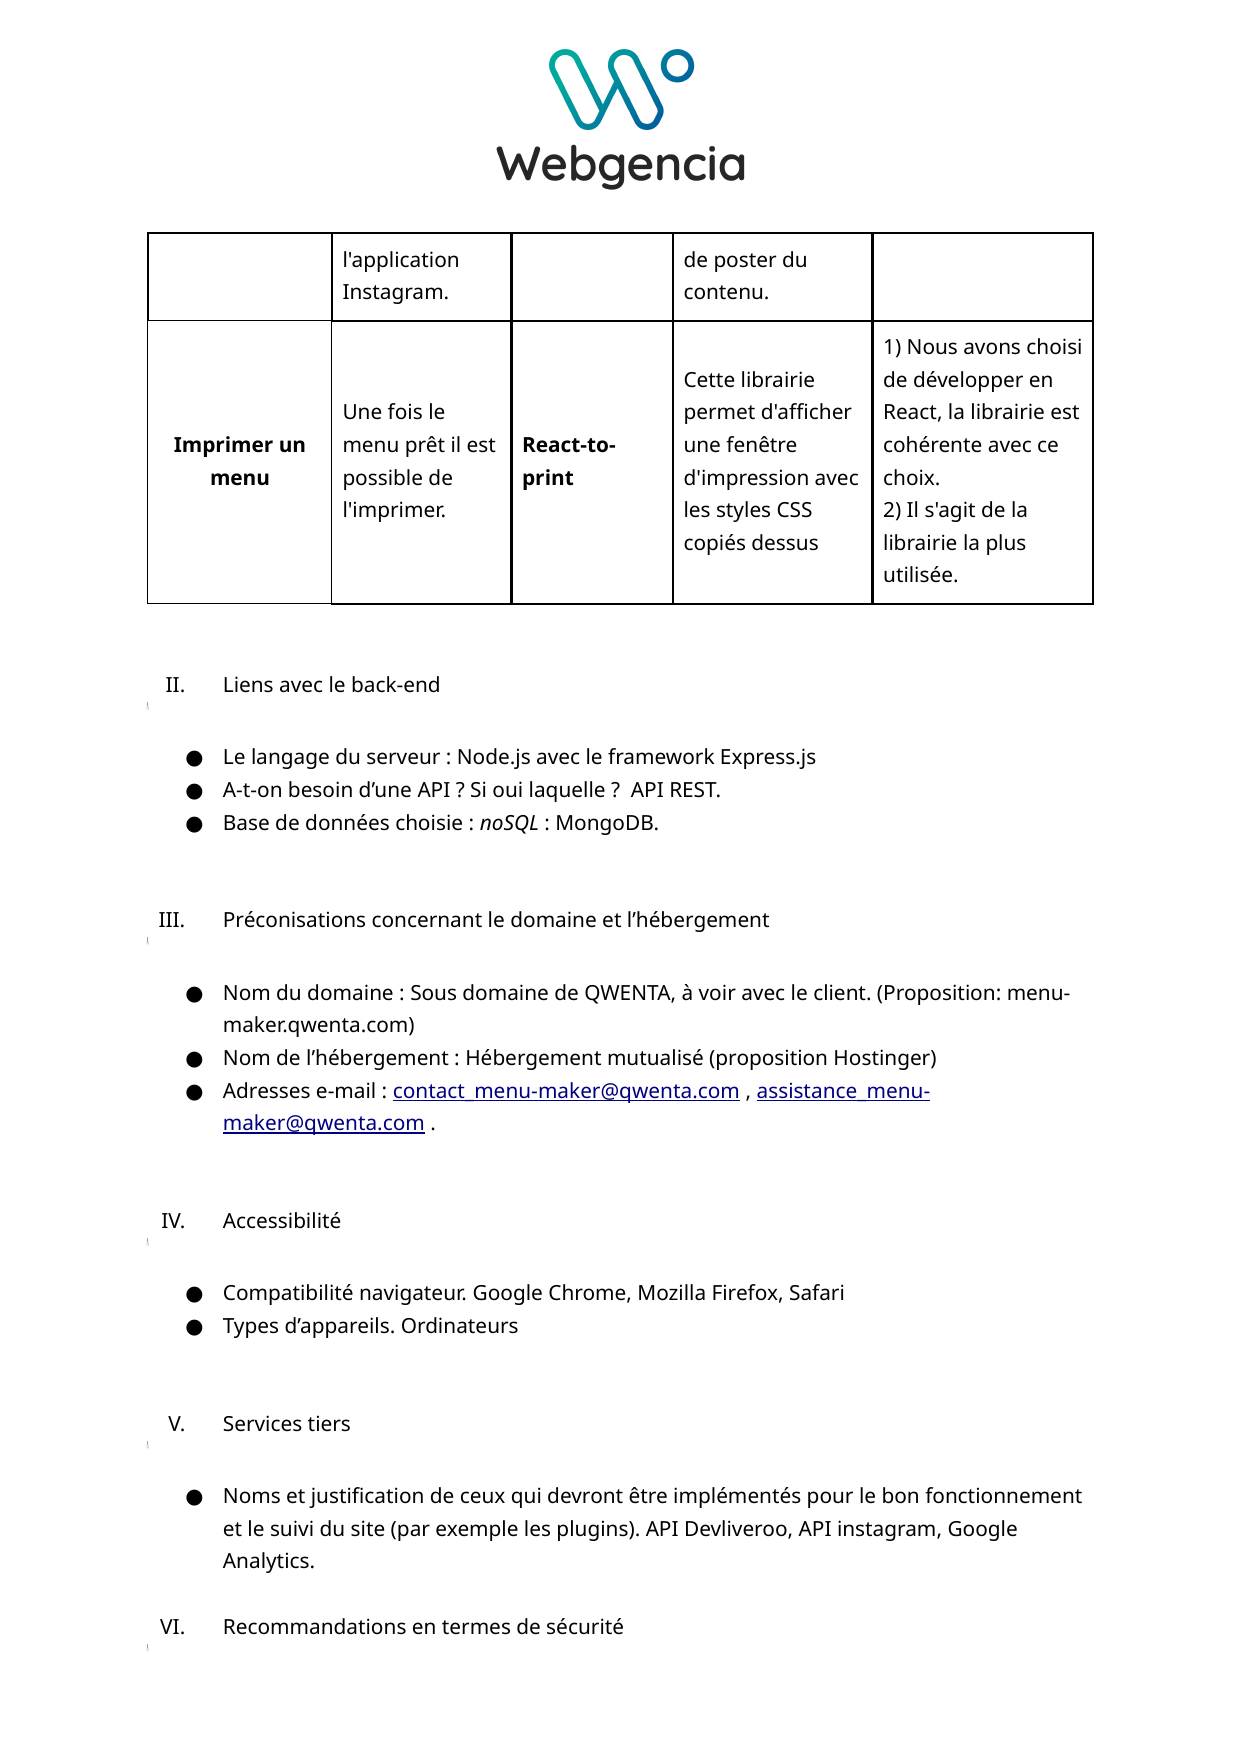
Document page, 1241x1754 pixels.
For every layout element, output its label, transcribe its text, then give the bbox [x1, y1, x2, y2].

list Préconisations concernant le domaine et l’hébergement [185, 906, 1093, 934]
table_cell Imprimer un menu [148, 321, 331, 603]
list Recommandations en termes de sécurité [185, 1612, 1093, 1640]
table_cell Cette librairie permet d'afficher une fenêtre d'impression avec les styles CSS copiés dessus [674, 322, 871, 603]
list Le langage du serveur : Node.js avec le framework Express.js [185, 742, 1093, 771]
table_cell de poster du contenu. [674, 234, 871, 320]
list Accessibilité [185, 1206, 1093, 1234]
list Nom du domaine : Sous domaine de QWENTA, à voir avec le client. (Proposition: menu-maker.qwenta.com) [185, 978, 1093, 1039]
list A-t-on besoin d’une API ? Si oui laquelle ? API REST. [185, 775, 1093, 803]
table_cell [149, 234, 331, 320]
list Services tiers [185, 1409, 1093, 1437]
table_cell [874, 234, 1092, 320]
list Base de données choisie : noSQL : MongoDB. [185, 808, 1093, 836]
table_cell React-to-print [513, 322, 672, 603]
list Types d’appareils. Ordinateurs [185, 1311, 1093, 1339]
table_cell [513, 234, 672, 320]
list Nom de l’hébergement : Hébergement mutualisé (proposition Hostinger) [185, 1043, 1093, 1072]
table_cell Une fois le menu prêt il est possible de l'imprimer. [332, 322, 510, 603]
table_cell l'application Instagram. [333, 234, 510, 320]
list Compatibilité navigateur. Google Chrome, Mozilla Firefox, Safari [185, 1278, 1093, 1307]
table_cell 1) Nous avons choisi de développer en React, la librairie est cohérente avec ce choix. 2) Il s'agit de la librairie la plus utilisée. [874, 322, 1092, 603]
list Liens avec le back-end [185, 670, 1093, 698]
list Noms et justification de ceux qui devront être implémentés pour le bon fonctionnement et le suivi du site (par exemple les plugins). API Devliveroo, API instagram, Google Analytics. [185, 1481, 1093, 1575]
list Adresses e-mail : contact_menu-maker@qwenta.com , assistance_menu-maker@qwenta.com . [185, 1076, 1093, 1137]
